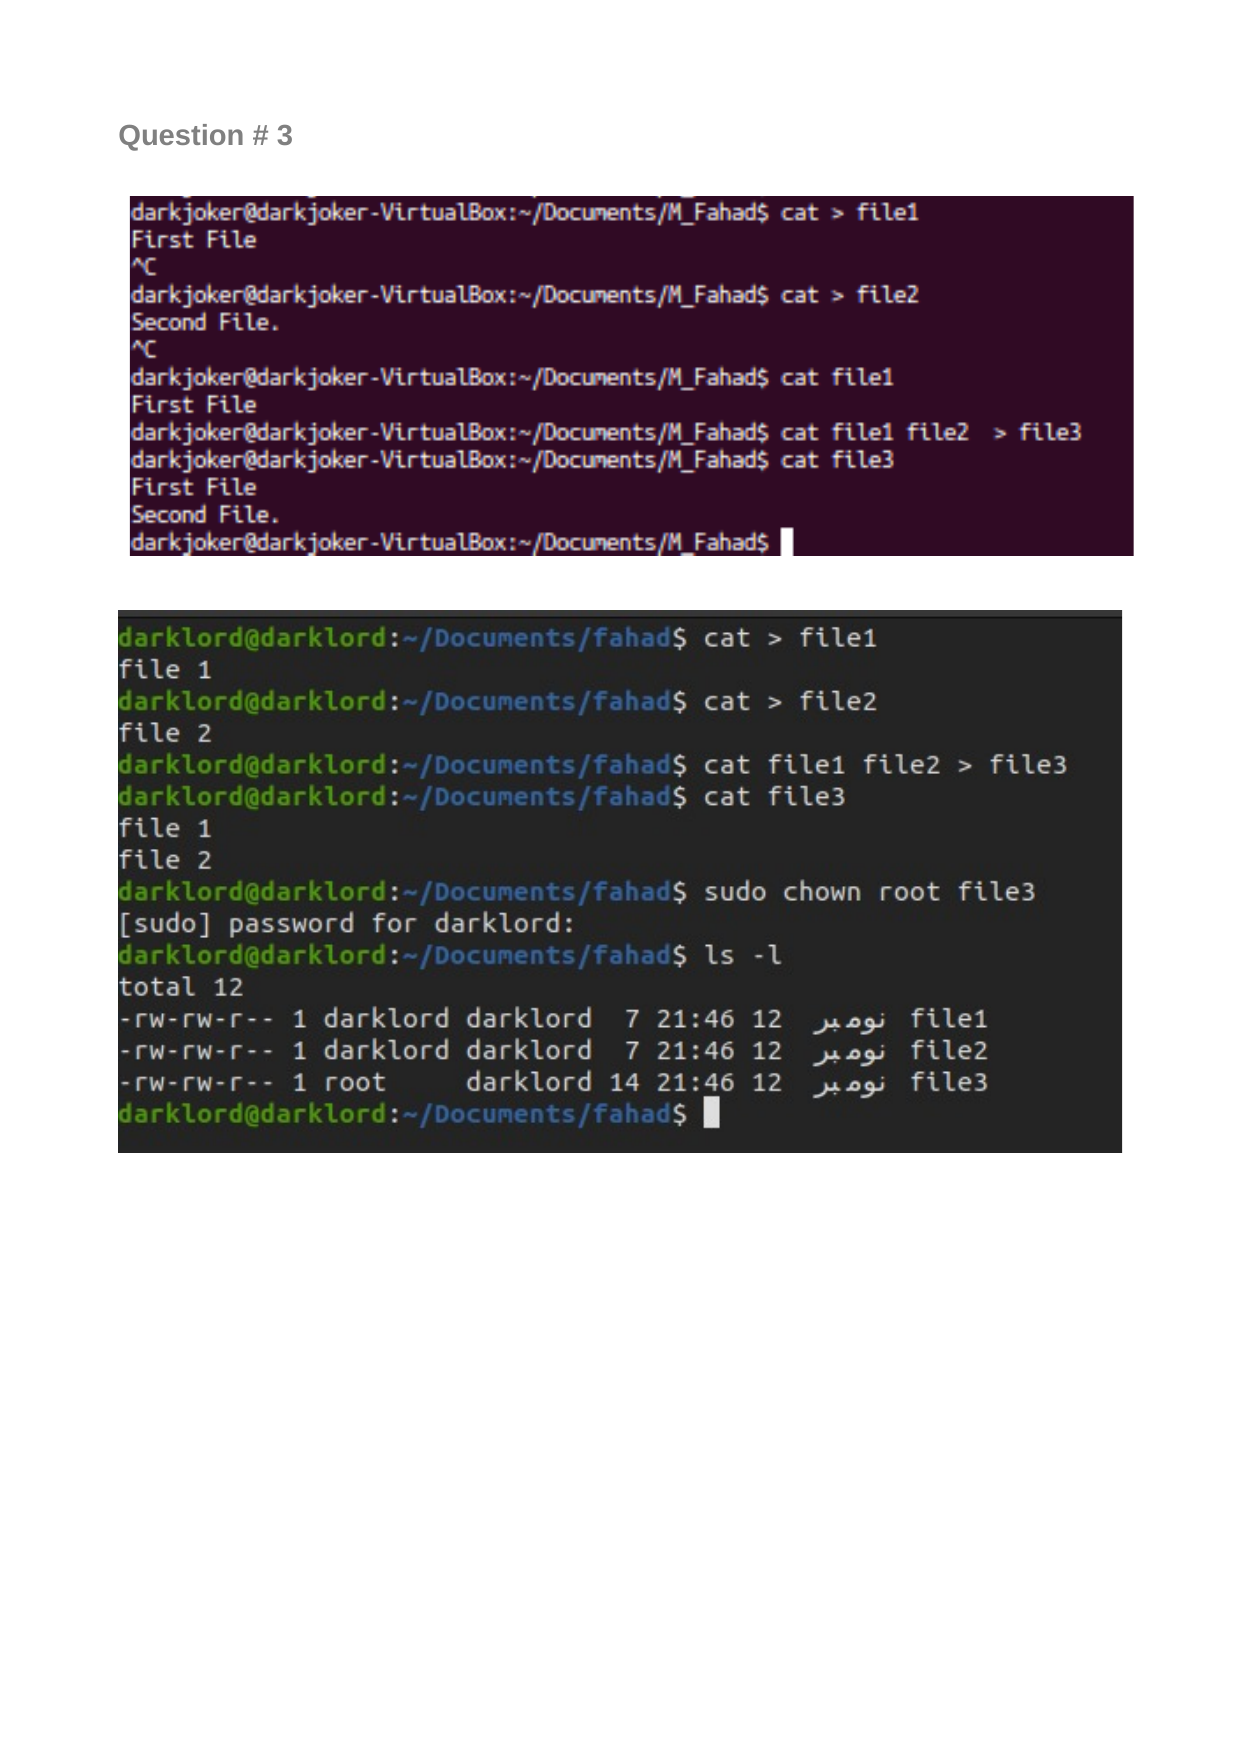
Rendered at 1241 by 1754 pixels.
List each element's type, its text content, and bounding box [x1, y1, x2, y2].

picture [129, 196, 1134, 556]
picture [118, 610, 1123, 1153]
subtitle Question # 3 [118, 118, 1122, 152]
